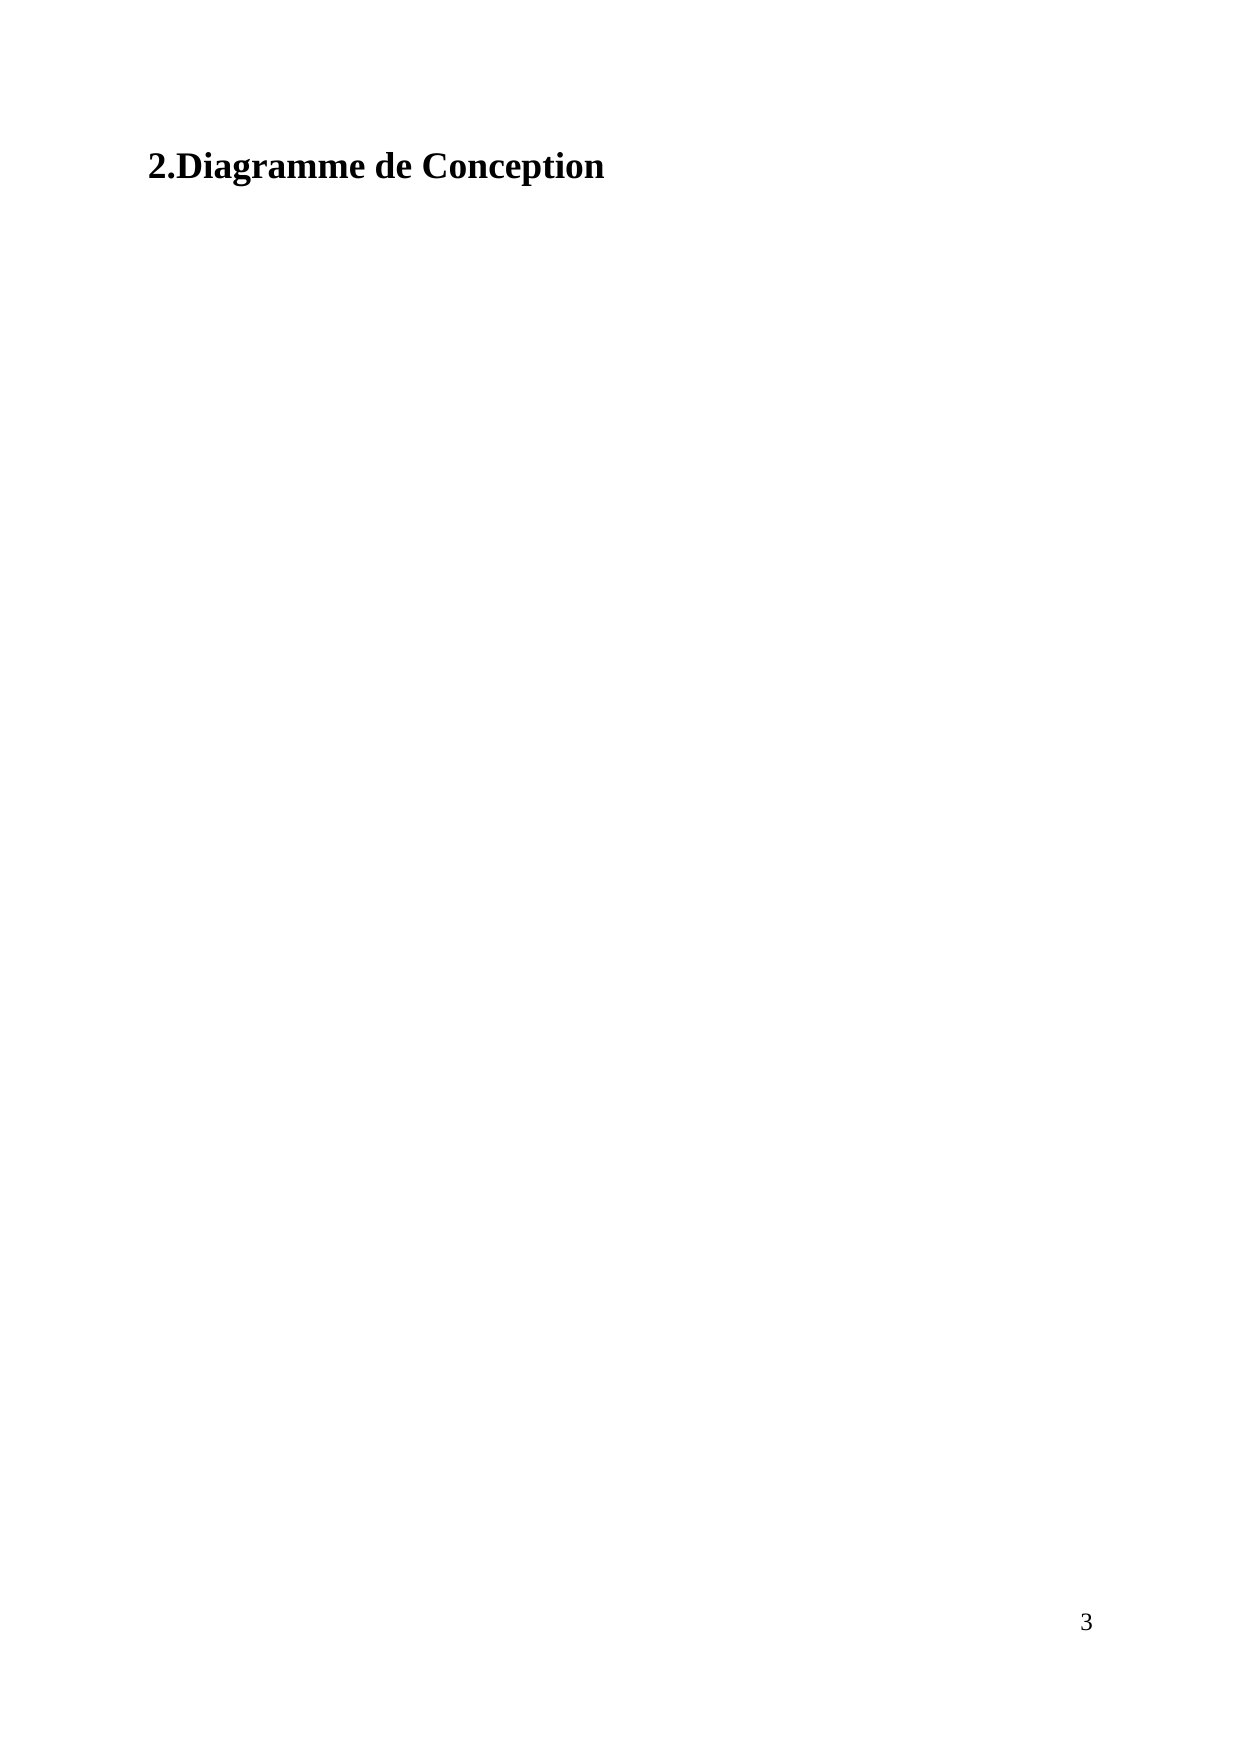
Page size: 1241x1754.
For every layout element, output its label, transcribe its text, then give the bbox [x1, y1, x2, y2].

subtitle Diagramme de Conception [148, 143, 1093, 186]
